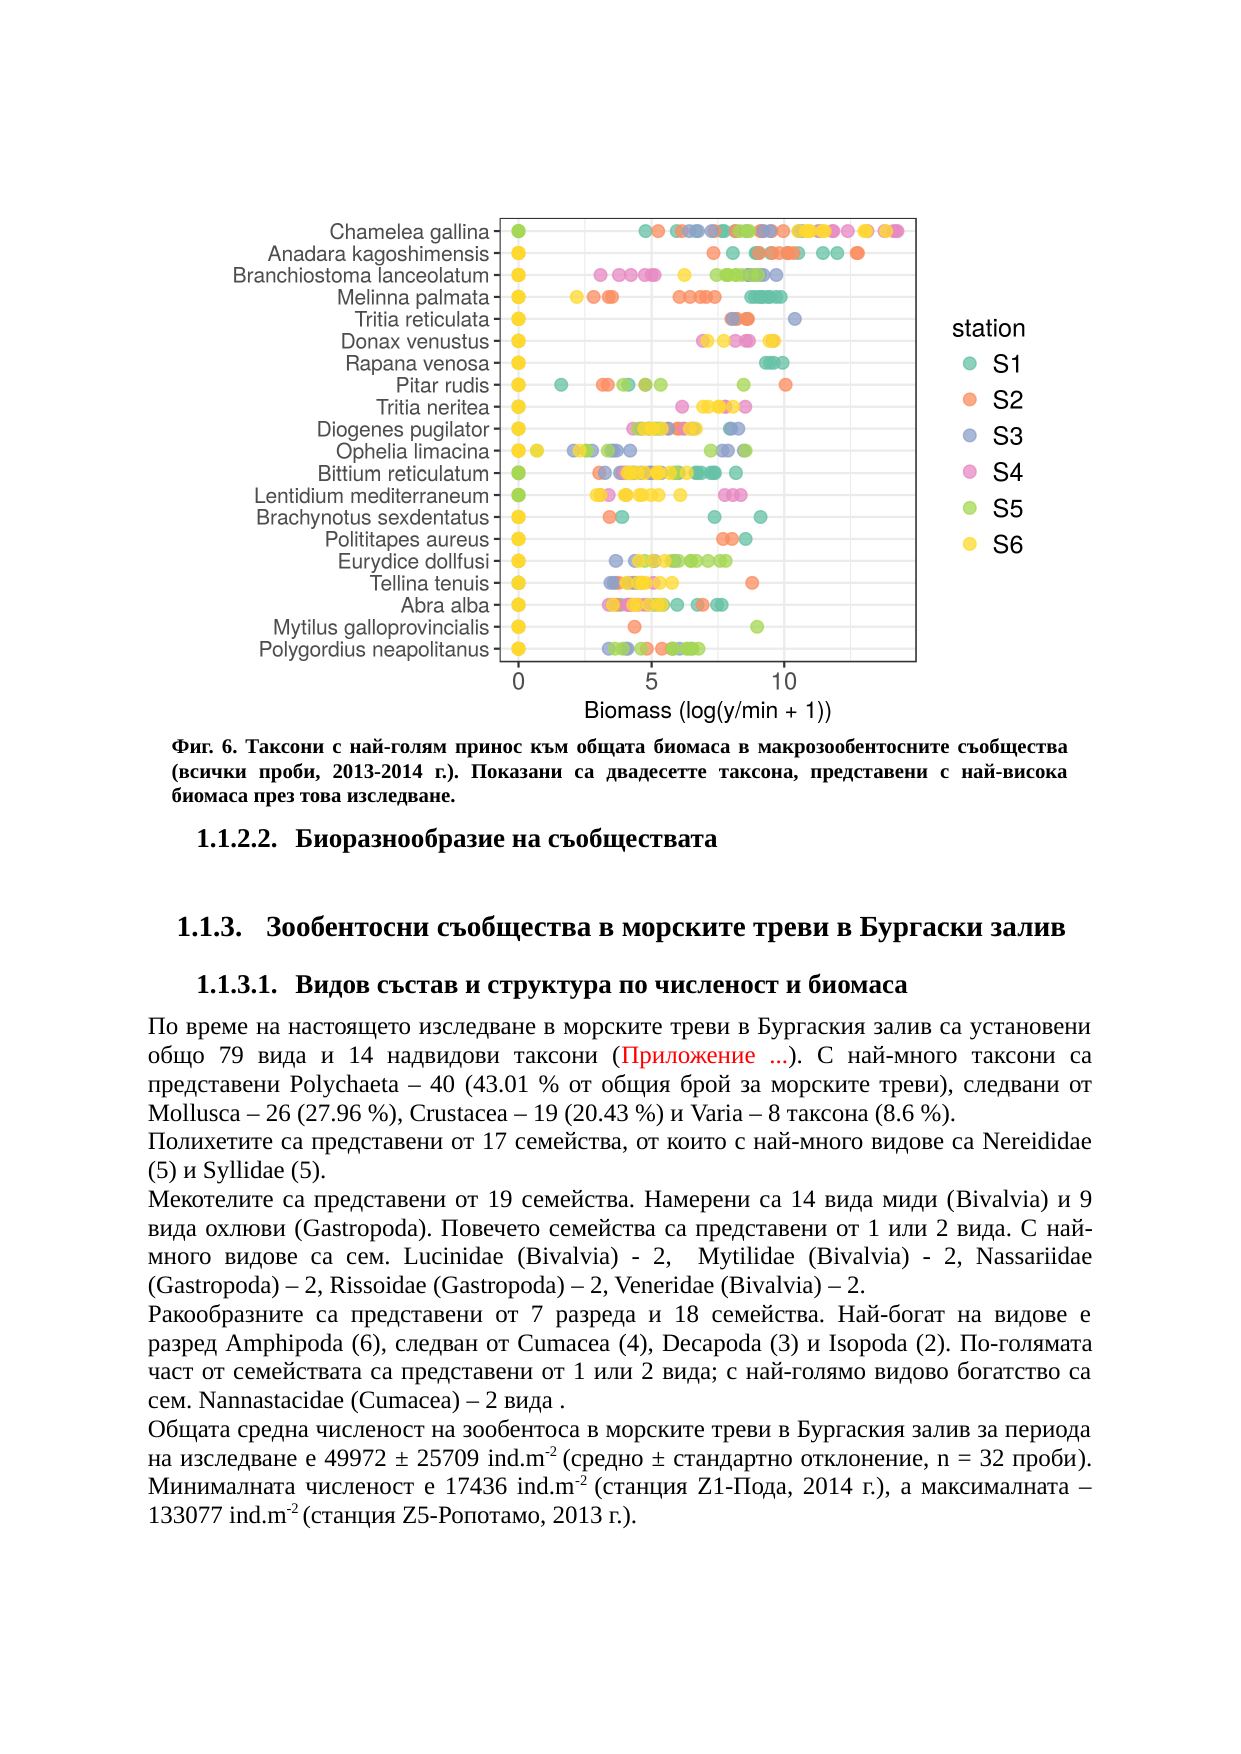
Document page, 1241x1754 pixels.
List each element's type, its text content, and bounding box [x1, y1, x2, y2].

subtitle Зообентосни съобщества в морските треви в Бургаски залив [242, 909, 1093, 943]
text Фиг. 6. Таксони с най-голям принос към общата биомаса в макрозообентосните съобщества (всички проби, 2013-2014 г.). Показани са двадесетте таксона, представени с най-висока биомаса през това изследване. [171, 219, 1069, 807]
text [171, 807, 1069, 813]
text Полихетите са представени от 17 семейства, от които с най-много видове са Nereididae (5) и Syllidae (5). [148, 1126, 1093, 1184]
text По време на настоящето изследване в морските треви в Бургаския залив са установени общо 79 вида и 14 надвидови таксони (Приложение ...). С най-много таксони са представени Polychaeta – 40 (43.01 % от общия брой за морските треви), следвани от Mollusca – 26 (27.96 %), Crustacea – 19 (20.43 %) и Varia – 8 таксона (8.6 %). [148, 1011, 1093, 1126]
text Мекотелите са представени от 19 семейства. Намерени са 14 вида миди (Bivalvia) и 9 вида охлюви (Gastropoda). Повечето семейства са представени от 1 или 2 вида. С най-много видове са сем. Lucinidae (Bivalvia) - 2, Mytilidae (Bivalvia) - 2, Nassariidae (Gastropoda) – 2, Rissoidae (Gastropoda) – 2, Veneridae (Bivalvia) – 2. [148, 1184, 1093, 1299]
text Общата средна численост на зообентоса в морските треви в Бургаския залив за периода на изследване е 49972 ± 25709 ind.m-2 (средно ± стандартно отклонение, n = 32 проби). Минималната численост е 17436 ind.m-2 (станция Z1-Пода, 2014 г.), а максималната – 133077 ind.m-2 (станция Z5-Ропотамо, 2013 г.). [148, 1414, 1093, 1529]
subtitle Видов състав и структура по численост и биомаса [266, 968, 1093, 999]
text Ракообразните са представени от 7 разреда и 18 семейства. Най-богат на видове е разред Amphipoda (6), следван от Cumacea (4), Decapoda (3) и Isopoda (2). По-голямата част от семействата са представени от 1 или 2 вида; с най-голямо видово богатство са сем. Nannastacidae (Cumacea) – 2 вида . [148, 1299, 1093, 1414]
picture [192, 206, 1049, 735]
subtitle Биоразнообразие на съобществата [266, 207, 1093, 853]
